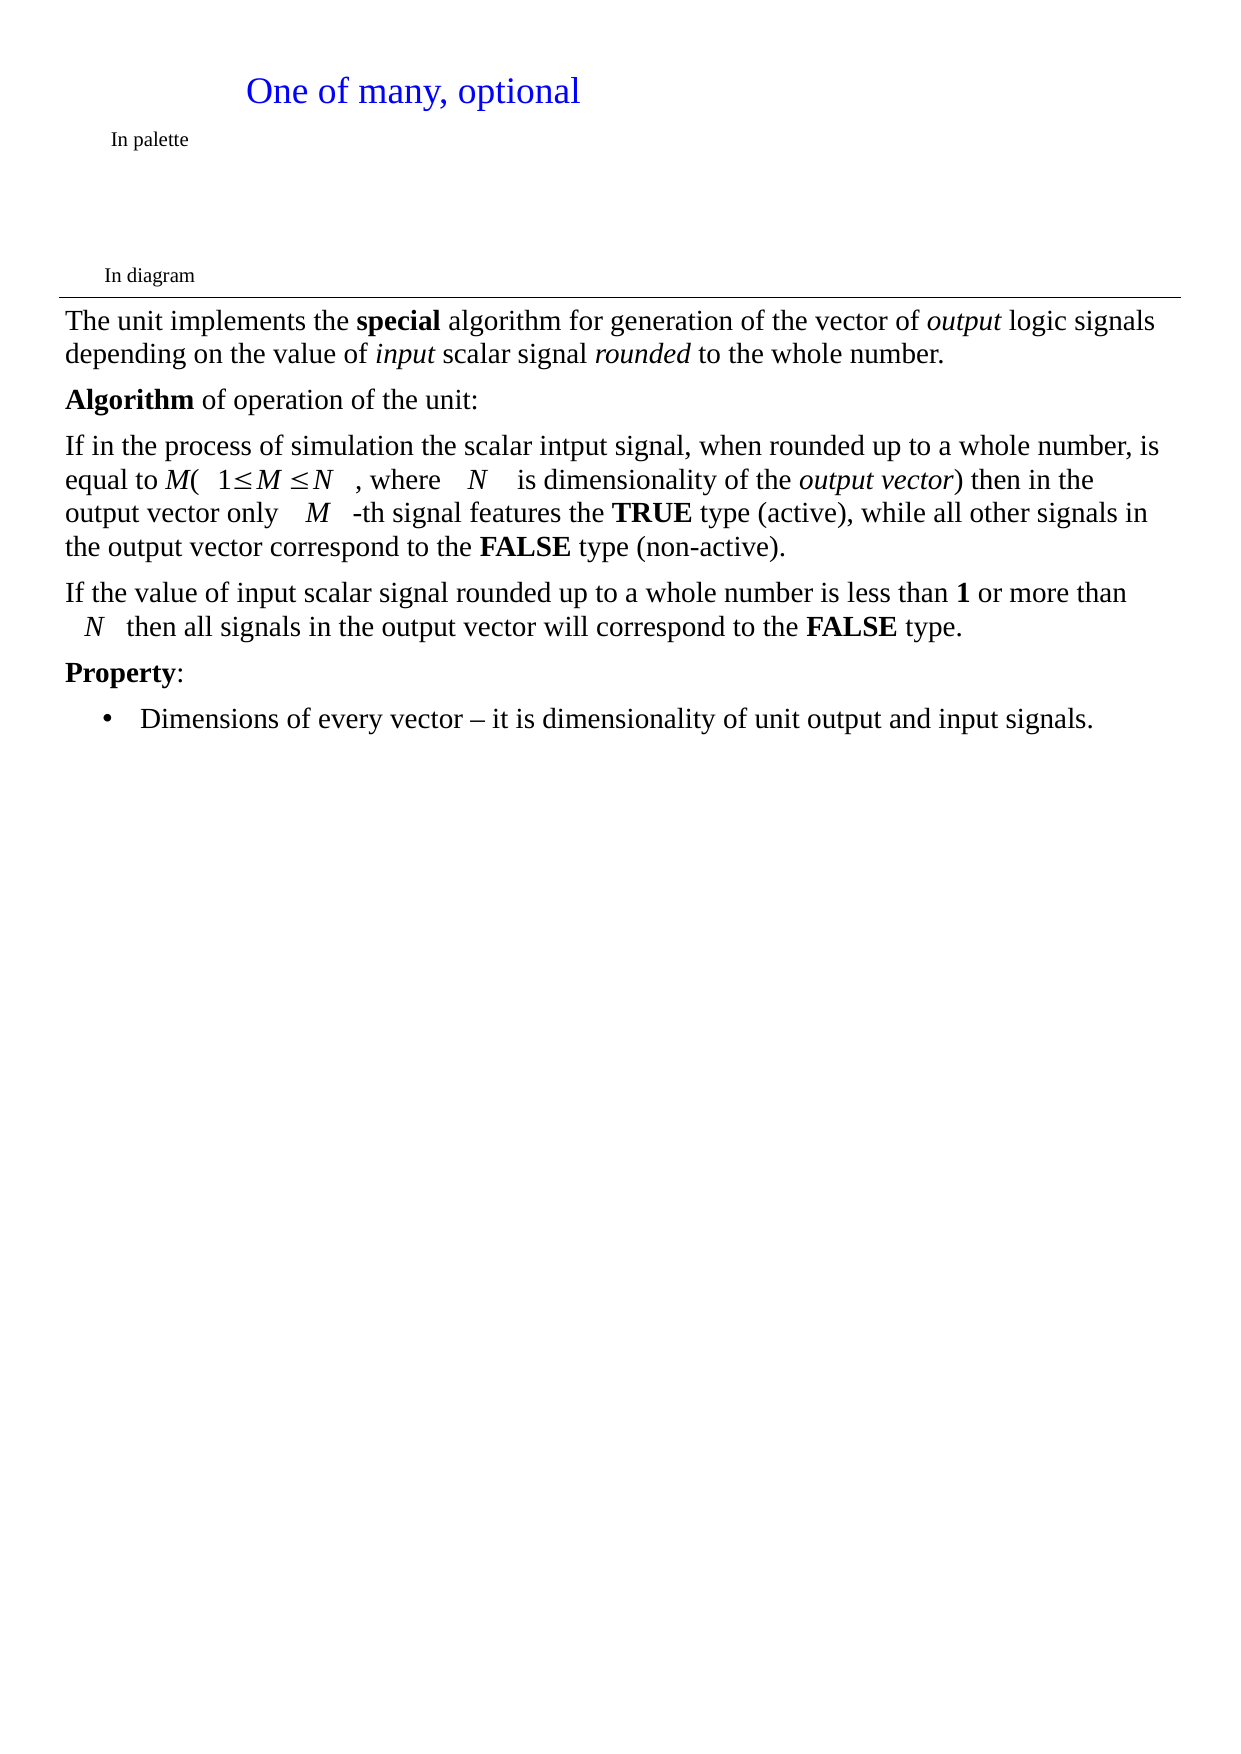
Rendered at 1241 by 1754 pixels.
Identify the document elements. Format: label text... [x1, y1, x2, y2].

table_cell In diagram [59, 257, 240, 297]
table_cell In palette [59, 121, 240, 161]
table_header One of many, optional [240, 59, 1181, 121]
table_cell [240, 257, 1181, 297]
table_cell [240, 121, 1181, 161]
table_header [59, 59, 240, 121]
table_cell [240, 161, 1181, 257]
table_cell [59, 161, 240, 257]
table_cell The unit implements the special algorithm for generation of the vector of output logic signals depending on the value of input scalar signal rounded to the whole number. Algorithm of operation of the unit: If in the process of simulation the scalar intput signal, when rounded up to a whole number, is equal to M(, where is dimensionality of the output vector) then in the output vector only -th signal features the TRUE type (active), while all other signals in the output vector correspond to the FALSE type (non-active). If the value of input scalar signal rounded up to a whole number is less than 1 or more than then all signals in the output vector will correspond to the FALSE type. Property: Dimensions of every vector – it is dimensionality of unit output and input signals. [59, 298, 1181, 753]
